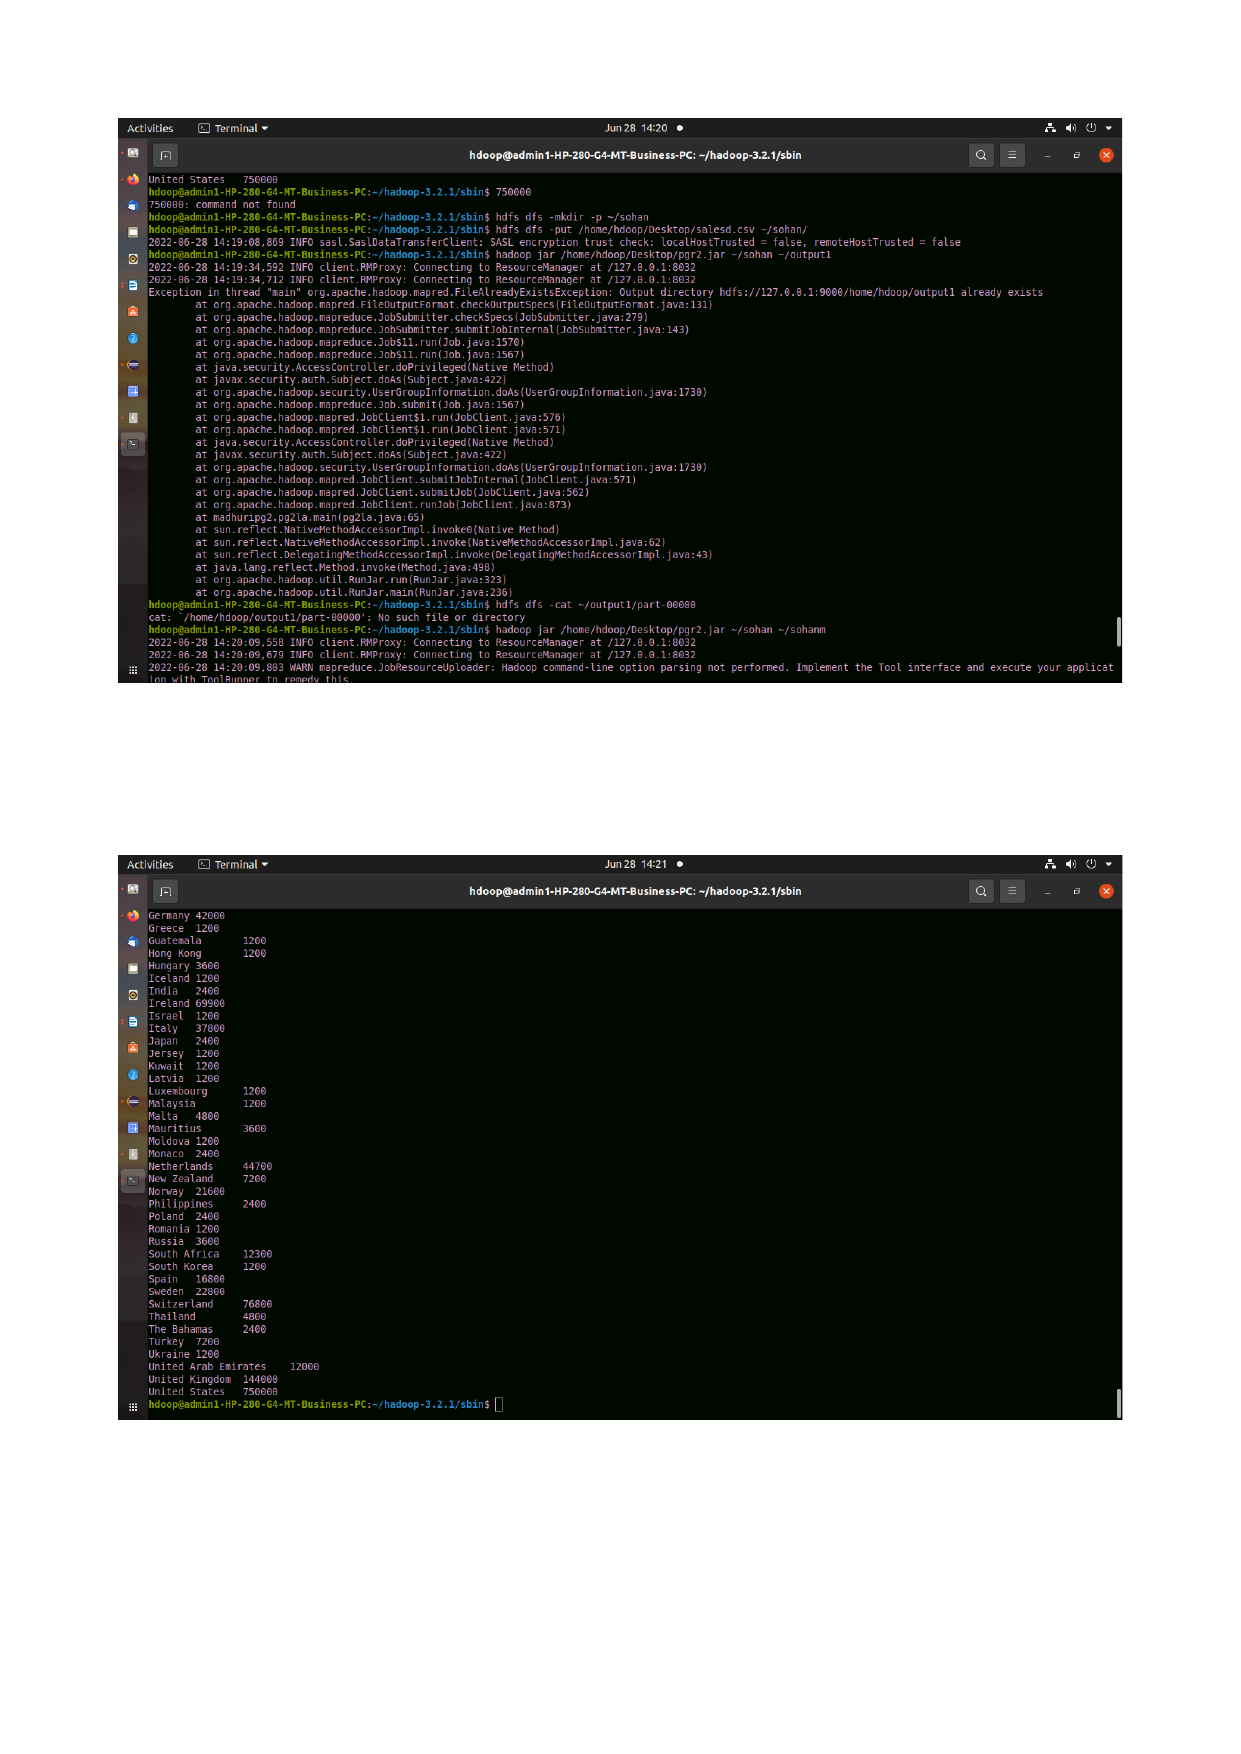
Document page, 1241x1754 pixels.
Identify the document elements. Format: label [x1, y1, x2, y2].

picture [118, 855, 1123, 1420]
picture [118, 118, 1123, 683]
